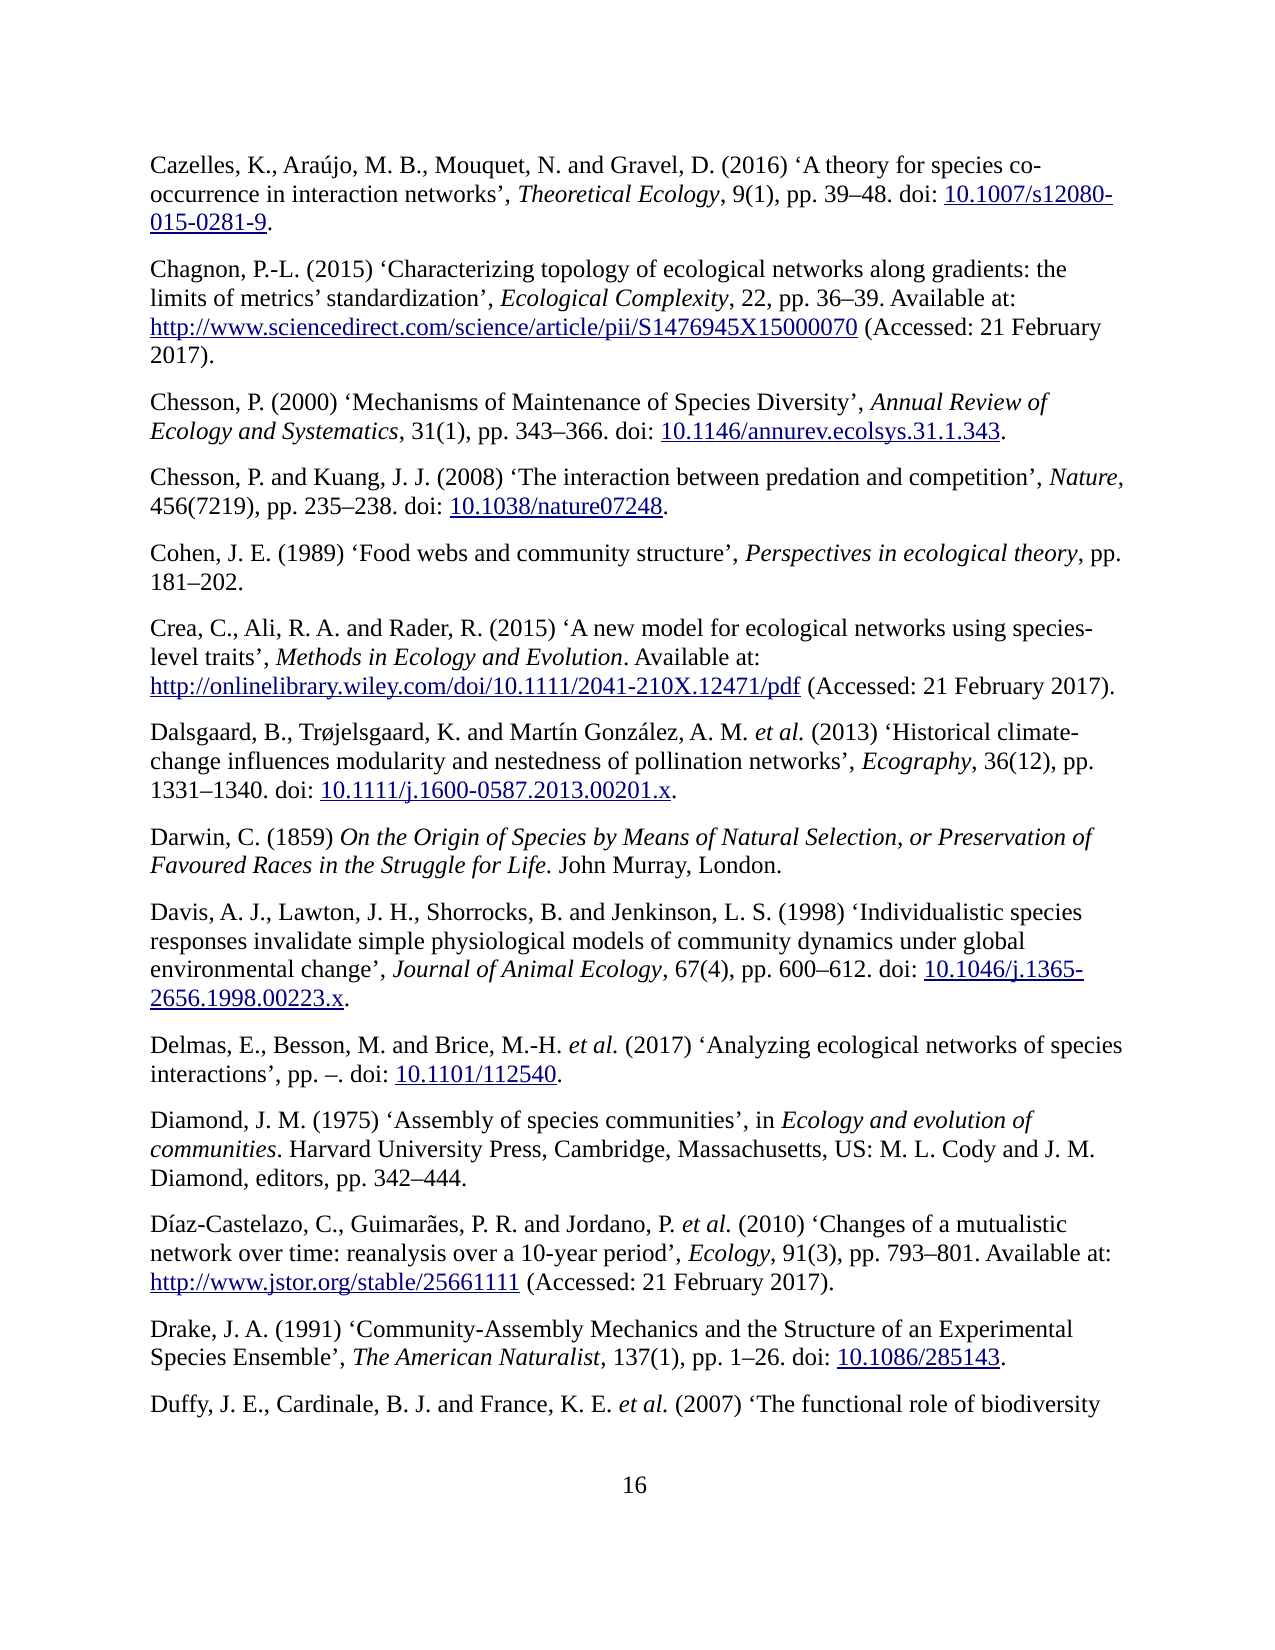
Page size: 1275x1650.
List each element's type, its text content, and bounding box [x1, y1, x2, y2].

text Duffy, J. E., Cardinale, B. J. and France, K. E. et al. (2007) ‘The functional role of biodiversity [150, 1389, 1125, 1418]
text Drake, J. A. (1991) ‘Community-Assembly Mechanics and the Structure of an Experimental Species Ensemble’, The American Naturalist, 137(1), pp. 1–26. doi: 10.1086/285143. [150, 1314, 1125, 1371]
text Davis, A. J., Lawton, J. H., Shorrocks, B. and Jenkinson, L. S. (1998) ‘Individualistic species responses invalidate simple physiological models of community dynamics under global environmental change’, Journal of Animal Ecology, 67(4), pp. 600–612. doi: 10.1046/j.1365-2656.1998.00223.x. [150, 897, 1125, 1012]
text Dalsgaard, B., Trøjelsgaard, K. and Martín González, A. M. et al. (2013) ‘Historical climate-change influences modularity and nestedness of pollination networks’, Ecography, 36(12), pp. 1331–1340. doi: 10.1111/j.1600-0587.2013.00201.x. [150, 717, 1125, 804]
text Cazelles, K., Araújo, M. B., Mouquet, N. and Gravel, D. (2016) ‘A theory for species co-occurrence in interaction networks’, Theoretical Ecology, 9(1), pp. 39–48. doi: 10.1007/s12080-015-0281-9. [150, 150, 1125, 236]
text Delmas, E., Besson, M. and Brice, M.-H. et al. (2017) ‘Analyzing ecological networks of species interactions’, pp. –. doi: 10.1101/112540. [150, 1030, 1125, 1087]
text Chagnon, P.-L. (2015) ‘Characterizing topology of ecological networks along gradients: the limits of metrics’ standardization’, Ecological Complexity, 22, pp. 36–39. Available at: http://www.sciencedirect.com/science/article/pii/S1476945X15000070 (Accessed: 21 February 2017). [150, 254, 1125, 369]
text Cohen, J. E. (1989) ‘Food webs and community structure’, Perspectives in ecological theory, pp. 181–202. [150, 538, 1125, 595]
text Chesson, P. (2000) ‘Mechanisms of Maintenance of Species Diversity’, Annual Review of Ecology and Systematics, 31(1), pp. 343–366. doi: 10.1146/annurev.ecolsys.31.1.343. [150, 387, 1125, 444]
text Diamond, J. M. (1975) ‘Assembly of species communities’, in Ecology and evolution of communities. Harvard University Press, Cambridge, Massachusetts, US: M. L. Cody and J. M. Diamond, editors, pp. 342–444. [150, 1105, 1125, 1192]
text Crea, C., Ali, R. A. and Rader, R. (2015) ‘A new model for ecological networks using species-level traits’, Methods in Ecology and Evolution. Available at: http://onlinelibrary.wiley.com/doi/10.1111/2041-210X.12471/pdf (Accessed: 21 February 2017). [150, 613, 1125, 699]
text Chesson, P. and Kuang, J. J. (2008) ‘The interaction between predation and competition’, Nature, 456(7219), pp. 235–238. doi: 10.1038/nature07248. [150, 462, 1125, 520]
text Darwin, C. (1859) On the Origin of Species by Means of Natural Selection, or Preservation of Favoured Races in the Struggle for Life. John Murray, London. [150, 822, 1125, 879]
text Díaz-Castelazo, C., Guimarães, P. R. and Jordano, P. et al. (2010) ‘Changes of a mutualistic network over time: reanalysis over a 10-year period’, Ecology, 91(3), pp. 793–801. Available at: http://www.jstor.org/stable/25661111 (Accessed: 21 February 2017). [150, 1209, 1125, 1296]
